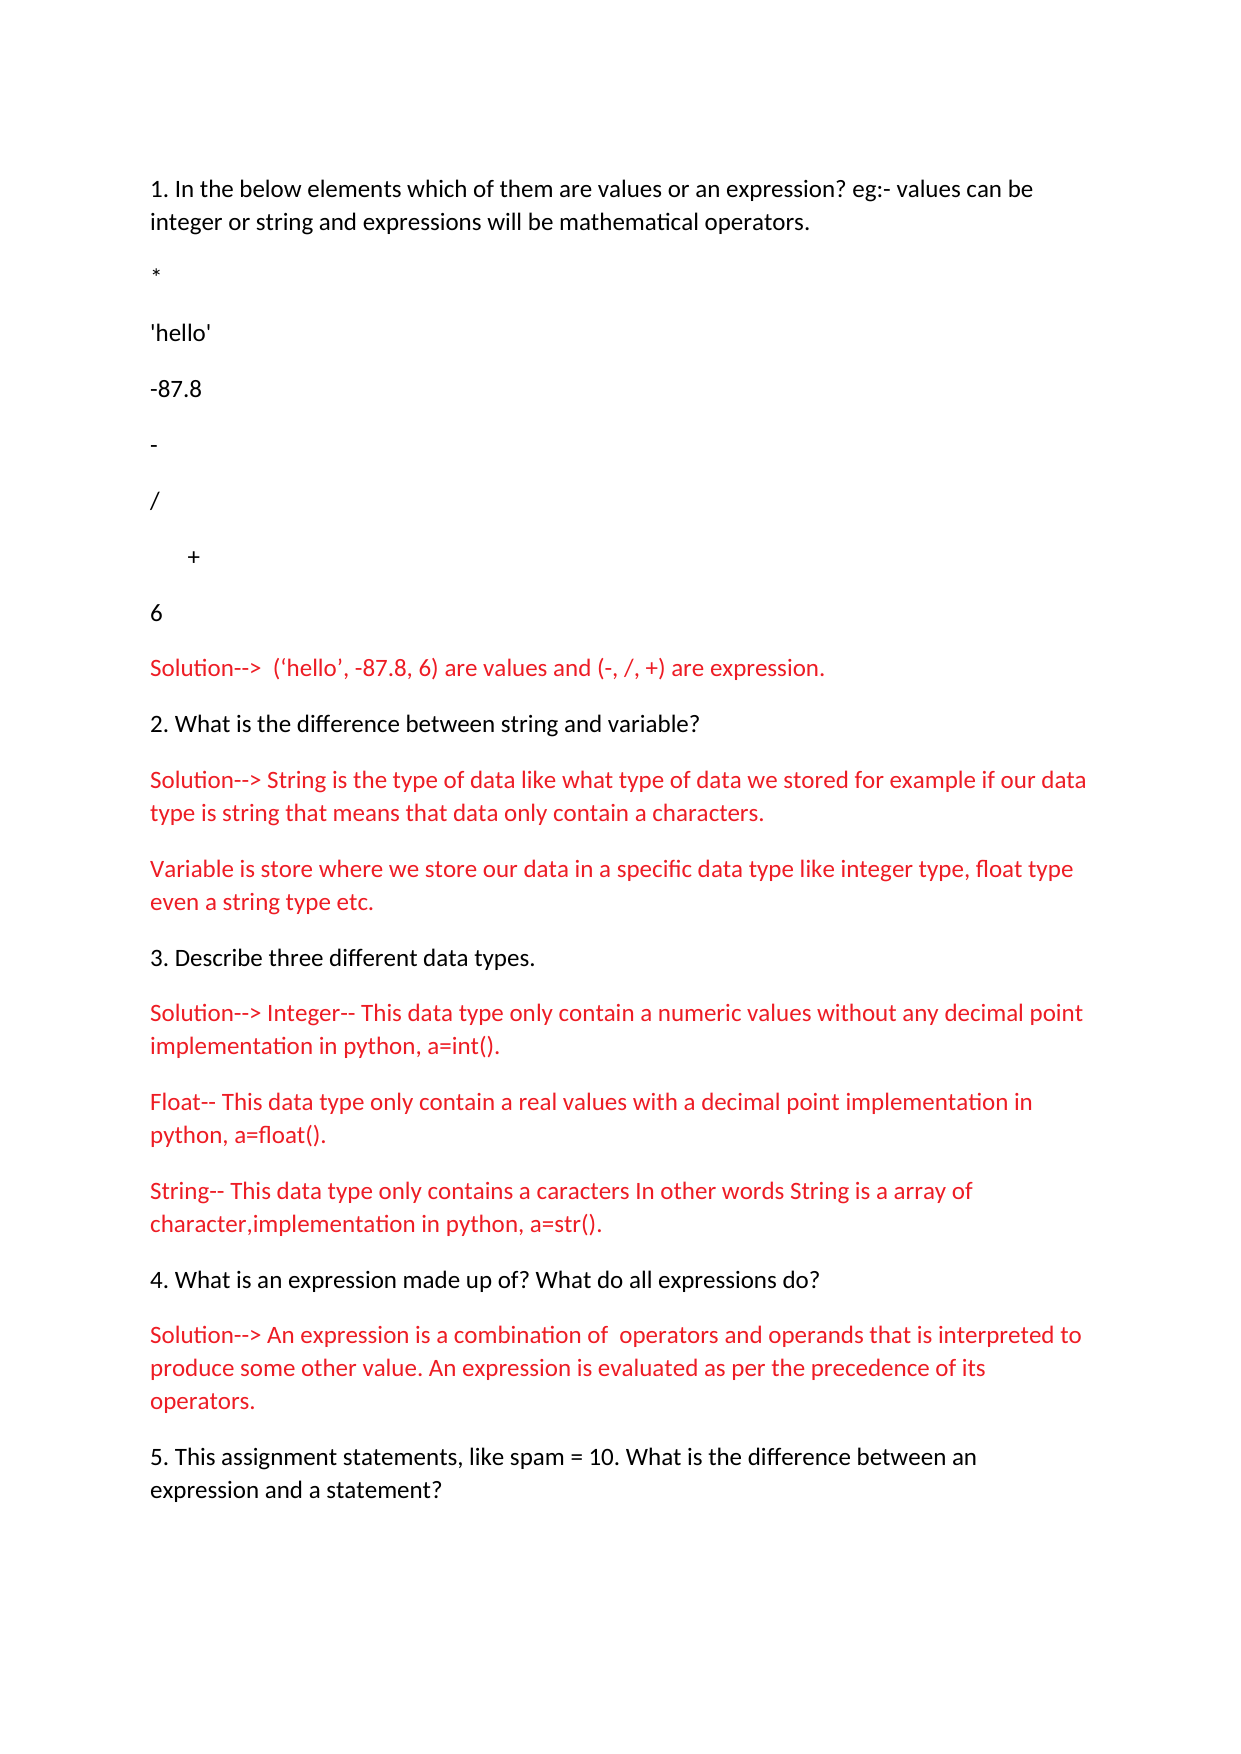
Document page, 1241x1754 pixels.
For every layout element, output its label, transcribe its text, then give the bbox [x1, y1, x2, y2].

text String-- This data type only contains a caracters In other words String is a array of character,implementation in python, a=str(). [150, 1175, 1090, 1238]
text -87.8 [150, 373, 1090, 404]
text 2. What is the difference between string and variable? [150, 708, 1090, 739]
text 'hello' [150, 317, 1090, 348]
text 1. In the below elements which of them are values or an expression? eg:- values can be integer or string and expressions will be mathematical operators. [150, 173, 1090, 236]
text Solution--> Integer-- This data type only contain a numeric values without any decimal point implementation in python, a=int(). [150, 997, 1090, 1061]
text Float-- This data type only contain a real values with a decimal point implementation in python, a=float(). [150, 1086, 1090, 1150]
text Solution--> (‘hello’, -87.8, 6) are values and (-, /, +) are expression. [150, 652, 1090, 683]
text Variable is store where we store our data in a specific data type like integer type, float type even a string type etc. [150, 853, 1090, 916]
text 6 [150, 597, 1090, 627]
text 5. This assignment statements, like spam = 10. What is the difference between an expression and a statement? [150, 1441, 1090, 1505]
text Solution--> An expression is a combination of operators and operands that is interpreted to produce some other value. An expression is evaluated as per the precedence of its operators. [150, 1319, 1090, 1416]
text * [150, 262, 1090, 292]
text - [150, 429, 1090, 460]
text 3. Describe three different data types. [150, 942, 1090, 972]
text / [150, 485, 1090, 516]
text 4. What is an expression made up of? What do all expressions do? [150, 1264, 1090, 1294]
text Solution--> String is the type of data like what type of data we stored for example if our data type is string that means that data only contain a characters. [150, 764, 1090, 828]
